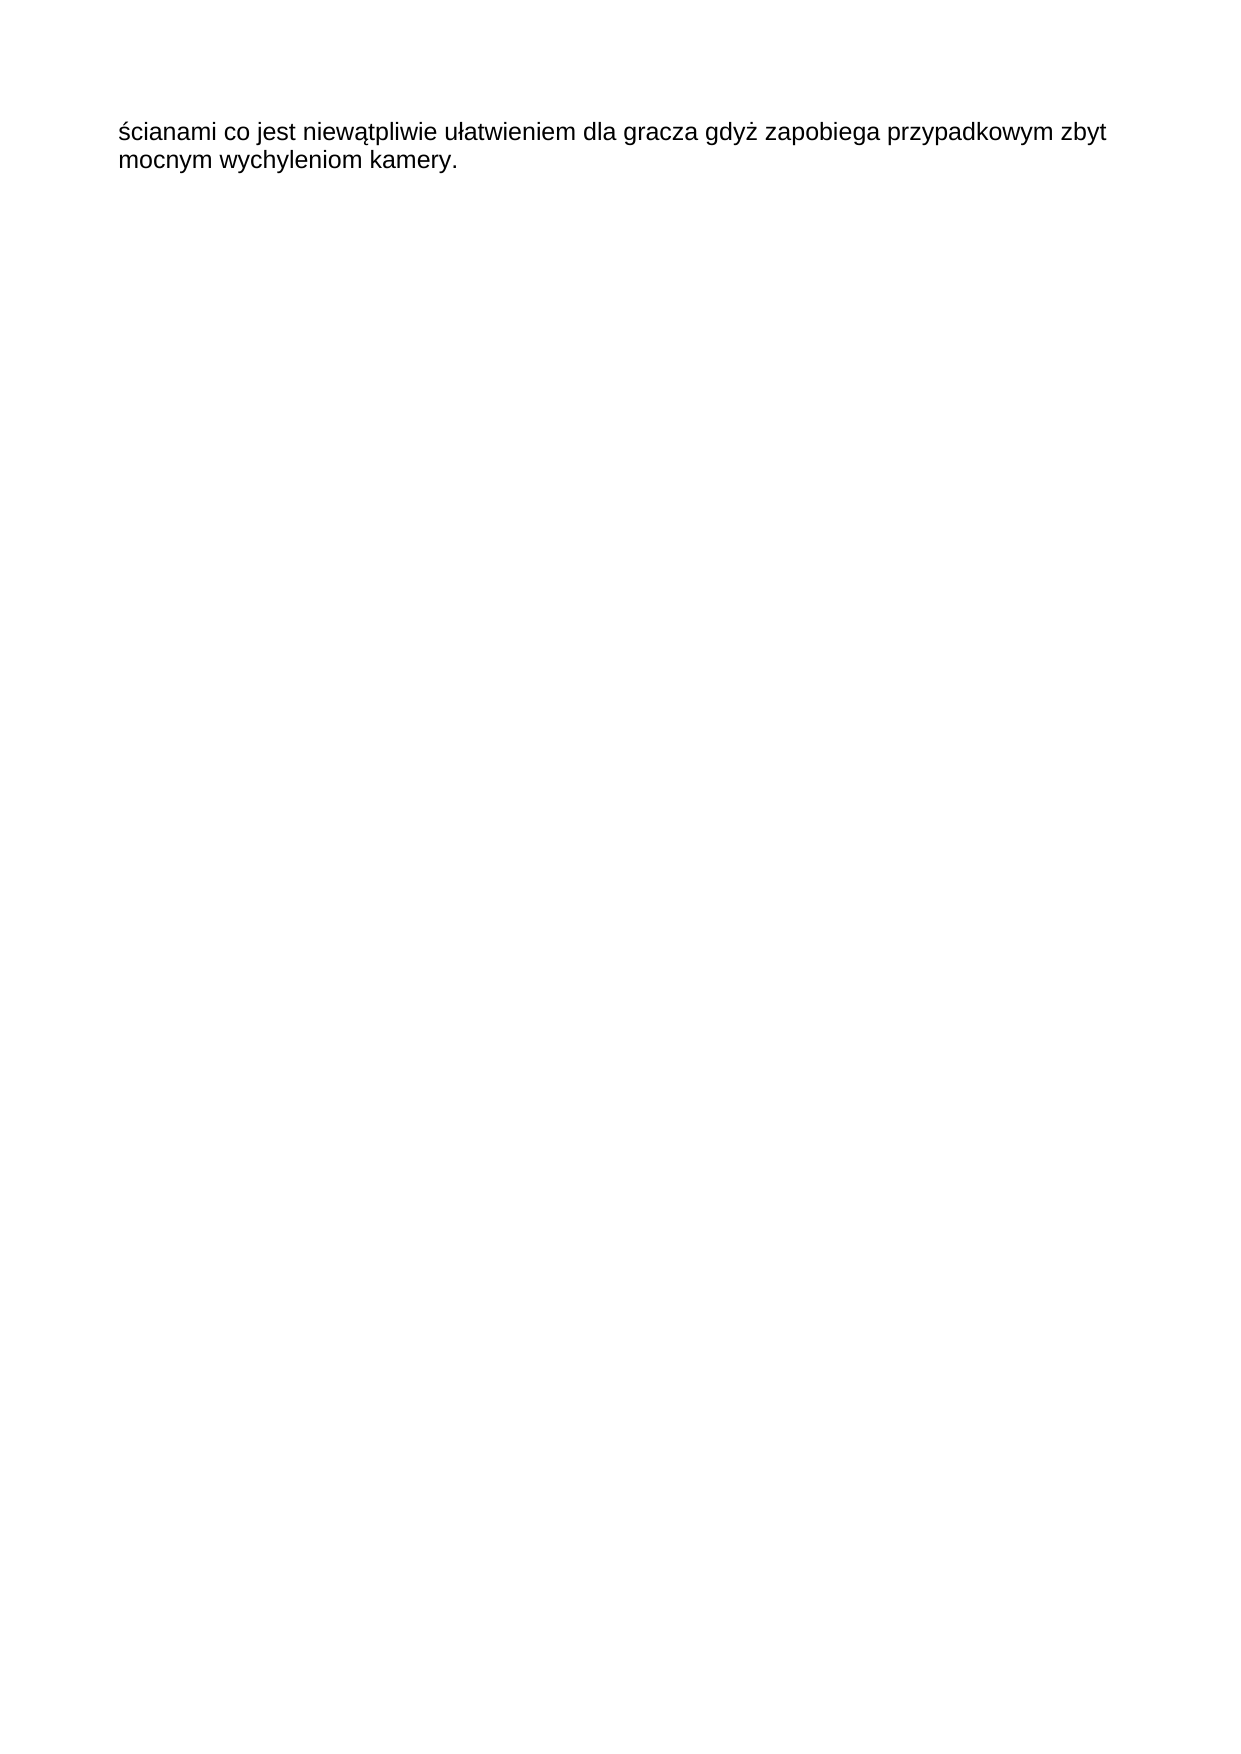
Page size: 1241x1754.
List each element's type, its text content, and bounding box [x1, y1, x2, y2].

text ścianami co jest niewątpliwie ułatwieniem dla gracza gdyż zapobiega przypadkowym zbyt mocnym wychyleniom kamery. [118, 118, 1122, 174]
